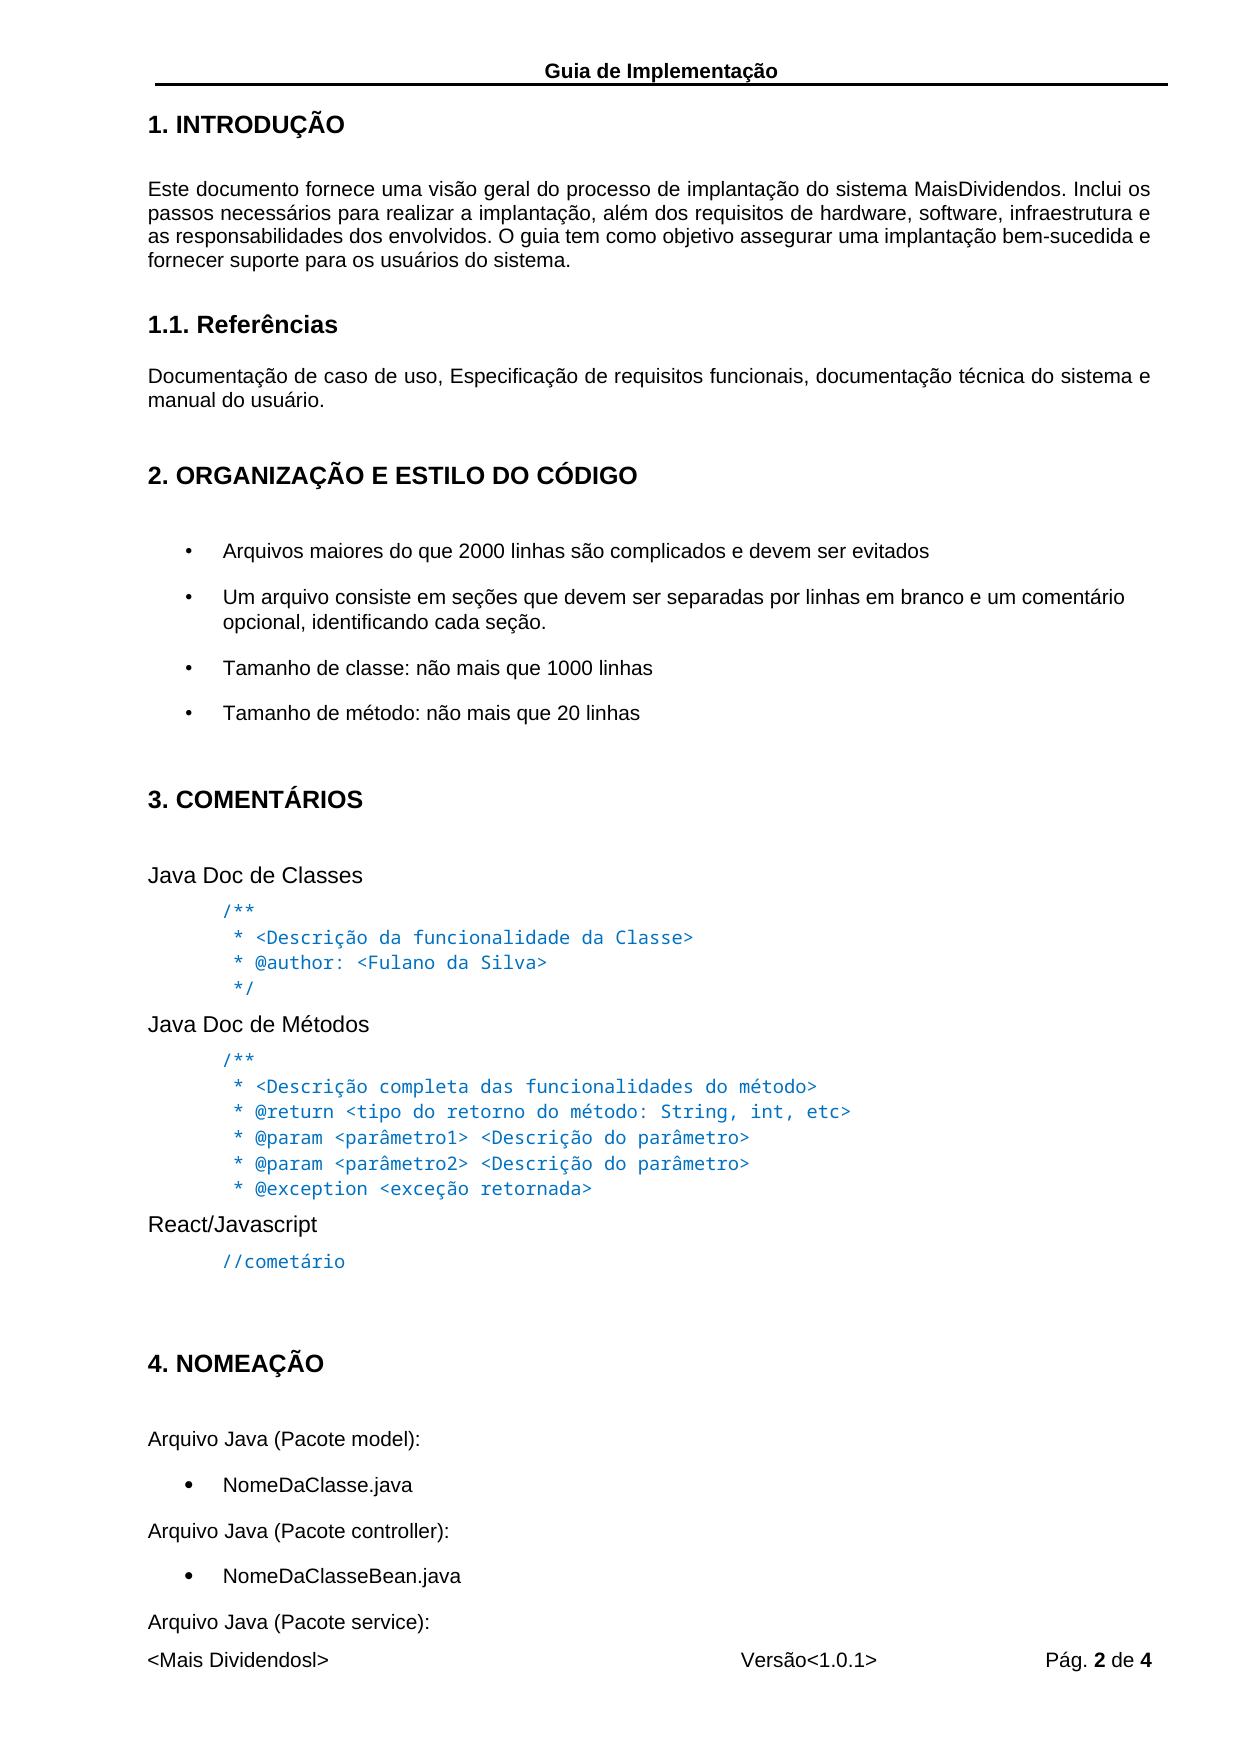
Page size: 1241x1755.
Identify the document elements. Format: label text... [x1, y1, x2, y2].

text */ [221, 975, 1152, 1001]
subtitle Introdução [148, 110, 1152, 139]
text Documentação de caso de uso, Especificação de requisitos funcionais, documentação técnica do sistema e manual do usuário. [148, 363, 1152, 411]
text * @exception <exceção retornada> [221, 1175, 1152, 1201]
text * @param <parâmetro2> <Descrição do parâmetro> [221, 1150, 1152, 1175]
text /** [221, 1048, 1152, 1073]
text Java Doc de Classes [148, 862, 1152, 888]
text //cometário [221, 1248, 1152, 1273]
list Tamanho de classe: não mais que 1000 linhas [185, 655, 1152, 680]
text Arquivo Java (Pacote model): [148, 1426, 1152, 1451]
text * @author: <Fulano da Silva> [221, 949, 1152, 975]
text /** [221, 898, 1152, 924]
text * <Descrição completa das funcionalidades do método> [221, 1073, 1152, 1099]
text * <Descrição da funcionalidade da Classe> [221, 924, 1152, 949]
subtitle Comentários [148, 785, 1152, 814]
subtitle Nomeação [148, 1349, 1152, 1378]
text Java Doc de Métodos [148, 1011, 1152, 1037]
text Arquivo Java (Pacote controller): [148, 1517, 1152, 1542]
text * @param <parâmetro1> <Descrição do parâmetro> [221, 1124, 1152, 1150]
list NomeDaClasse.java [185, 1472, 1152, 1497]
list Arquivos maiores do que 2000 linhas são complicados e devem ser evitados [185, 538, 1152, 563]
list Tamanho de método: não mais que 20 linhas [185, 701, 1152, 724]
subtitle Referências [148, 310, 1152, 338]
text Arquivo Java (Pacote service): [148, 1609, 1152, 1634]
list Um arquivo consiste em seções que devem ser separadas por linhas em branco e um comentário opcional, identificando cada seção. [185, 584, 1152, 634]
text * @return <tipo do retorno do método: String, int, etc> [221, 1099, 1152, 1124]
text Este documento fornece uma visão geral do processo de implantação do sistema MaisDividendos. Inclui os passos necessários para realizar a implantação, além dos requisitos de hardware, software, infraestrutura e as responsabilidades dos envolvidos. O guia tem como objetivo assegurar uma implantação bem-sucedida e fornecer suporte para os usuários do sistema. [148, 176, 1152, 272]
list NomeDaClasseBean.java [185, 1563, 1152, 1588]
text React/Javascript [148, 1211, 1152, 1238]
subtitle Organização e Estilo do Código [148, 461, 1152, 490]
